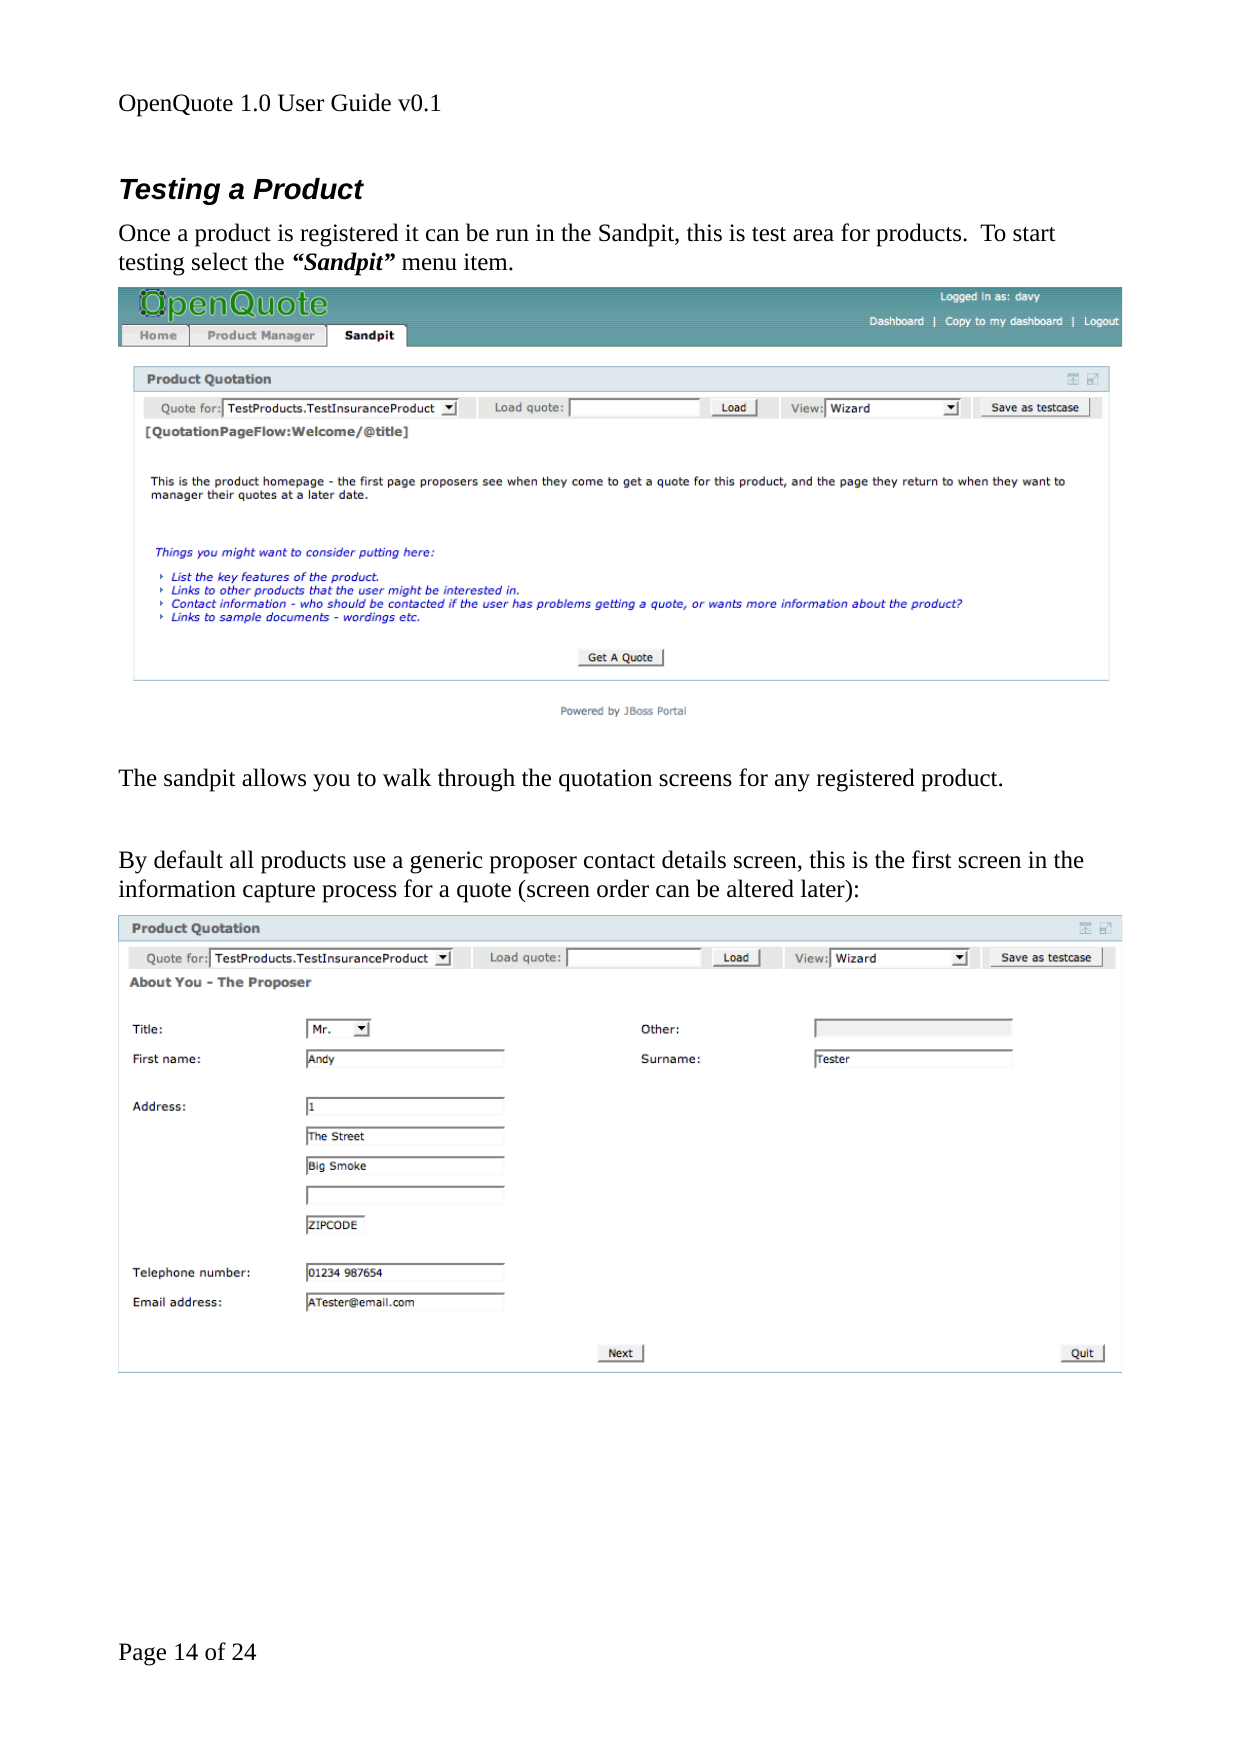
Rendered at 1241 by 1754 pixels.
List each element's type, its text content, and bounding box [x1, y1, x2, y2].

picture [118, 287, 1123, 722]
text The sandpit allows you to walk through the quotation screens for any registered product. [118, 763, 1122, 792]
text By default all products use a generic proposer contact details screen, this is the first screen in the information capture process for a quote (screen order can be altered later): [118, 845, 1122, 903]
picture [118, 915, 1123, 1373]
text Once a product is registered it can be run in the Sandpit, this is test area for products. To start testing select the “Sandpit” menu item. [118, 218, 1122, 275]
subtitle Testing a Product [118, 172, 1122, 205]
